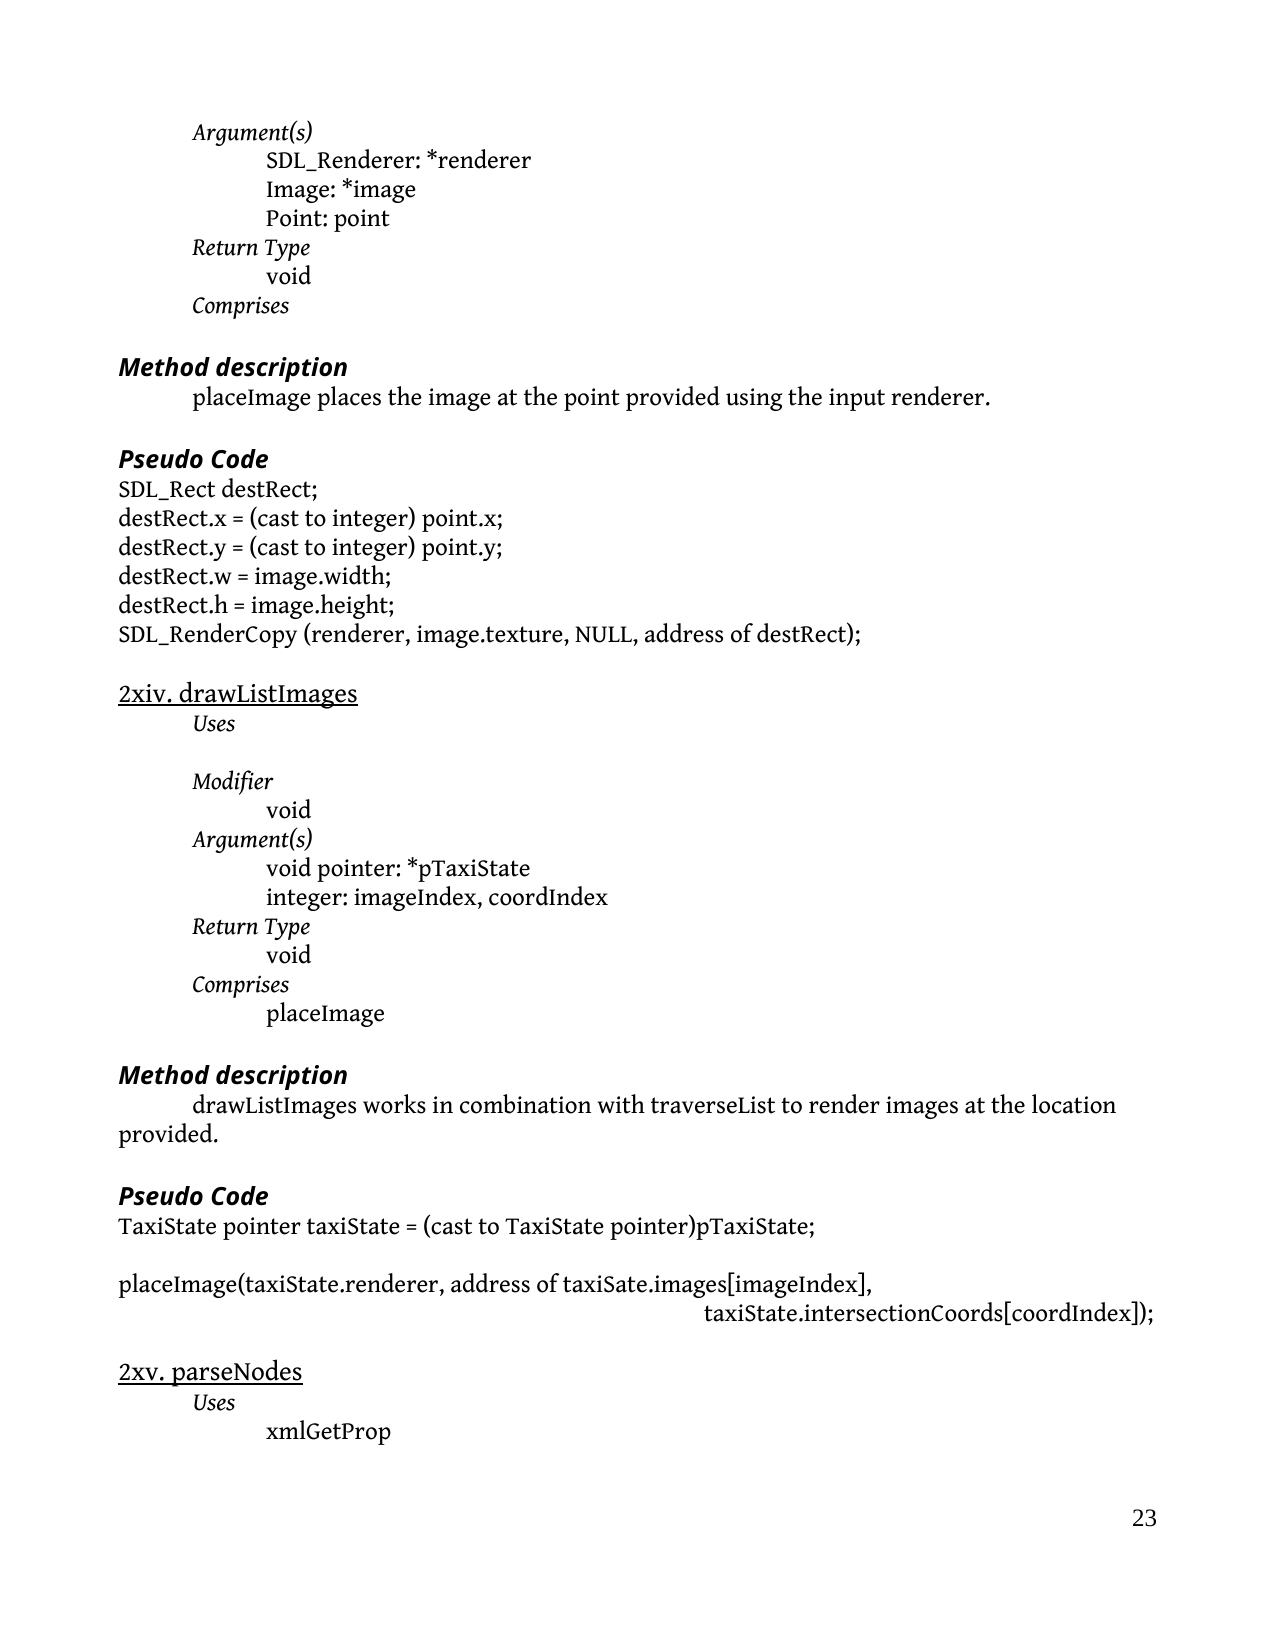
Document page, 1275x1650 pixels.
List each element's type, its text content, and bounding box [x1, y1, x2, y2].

text Pseudo Code [118, 442, 1157, 476]
text Image: *image [118, 176, 1157, 205]
text void [118, 263, 1157, 292]
text Return Type [118, 234, 1157, 263]
text Uses [118, 710, 1157, 739]
text placeImage(taxiState.renderer, address of taxiSate.images[imageIndex], taxiState.intersectionCoords[coordIndex]); [118, 1270, 1157, 1328]
text void [118, 797, 1157, 826]
text destRect.y = (cast to integer) point.y; [118, 534, 1157, 563]
text TaxiState pointer taxiState = (cast to TaxiState pointer)pTaxiState; [118, 1212, 1157, 1241]
text SDL_Renderer: *renderer [118, 147, 1157, 176]
text Comprises [118, 971, 1157, 999]
text Uses [118, 1388, 1157, 1417]
text destRect.w = image.width; [118, 563, 1157, 592]
text xmlGetProp [118, 1417, 1157, 1446]
text SDL_RenderCopy (renderer, image.texture, NULL, address of destRect); [118, 621, 1157, 649]
text Pseudo Code [118, 1178, 1157, 1212]
text Point: point [118, 205, 1157, 234]
text void [118, 942, 1157, 971]
text integer: imageIndex, coordIndex [118, 884, 1157, 913]
text Method description [118, 1057, 1157, 1091]
text void pointer: *pTaxiState [118, 855, 1157, 884]
text Argument(s) [118, 826, 1157, 855]
text SDL_Rect destRect; [118, 476, 1157, 505]
text Comprises [118, 292, 1157, 321]
text Argument(s) [118, 118, 1157, 147]
text placeImage [118, 999, 1157, 1028]
text 2xv. parseNodes [118, 1357, 1157, 1388]
text Modifier [118, 768, 1157, 797]
text Return Type [118, 913, 1157, 942]
text destRect.h = image.height; [118, 592, 1157, 621]
text drawListImages works in combination with traverseList to render images at the location provided. [118, 1091, 1157, 1149]
text Method description [118, 350, 1157, 384]
text 2xiv. drawListImages [118, 678, 1157, 710]
text destRect.x = (cast to integer) point.x; [118, 505, 1157, 534]
text placeImage places the image at the point provided using the input renderer. [118, 384, 1157, 413]
